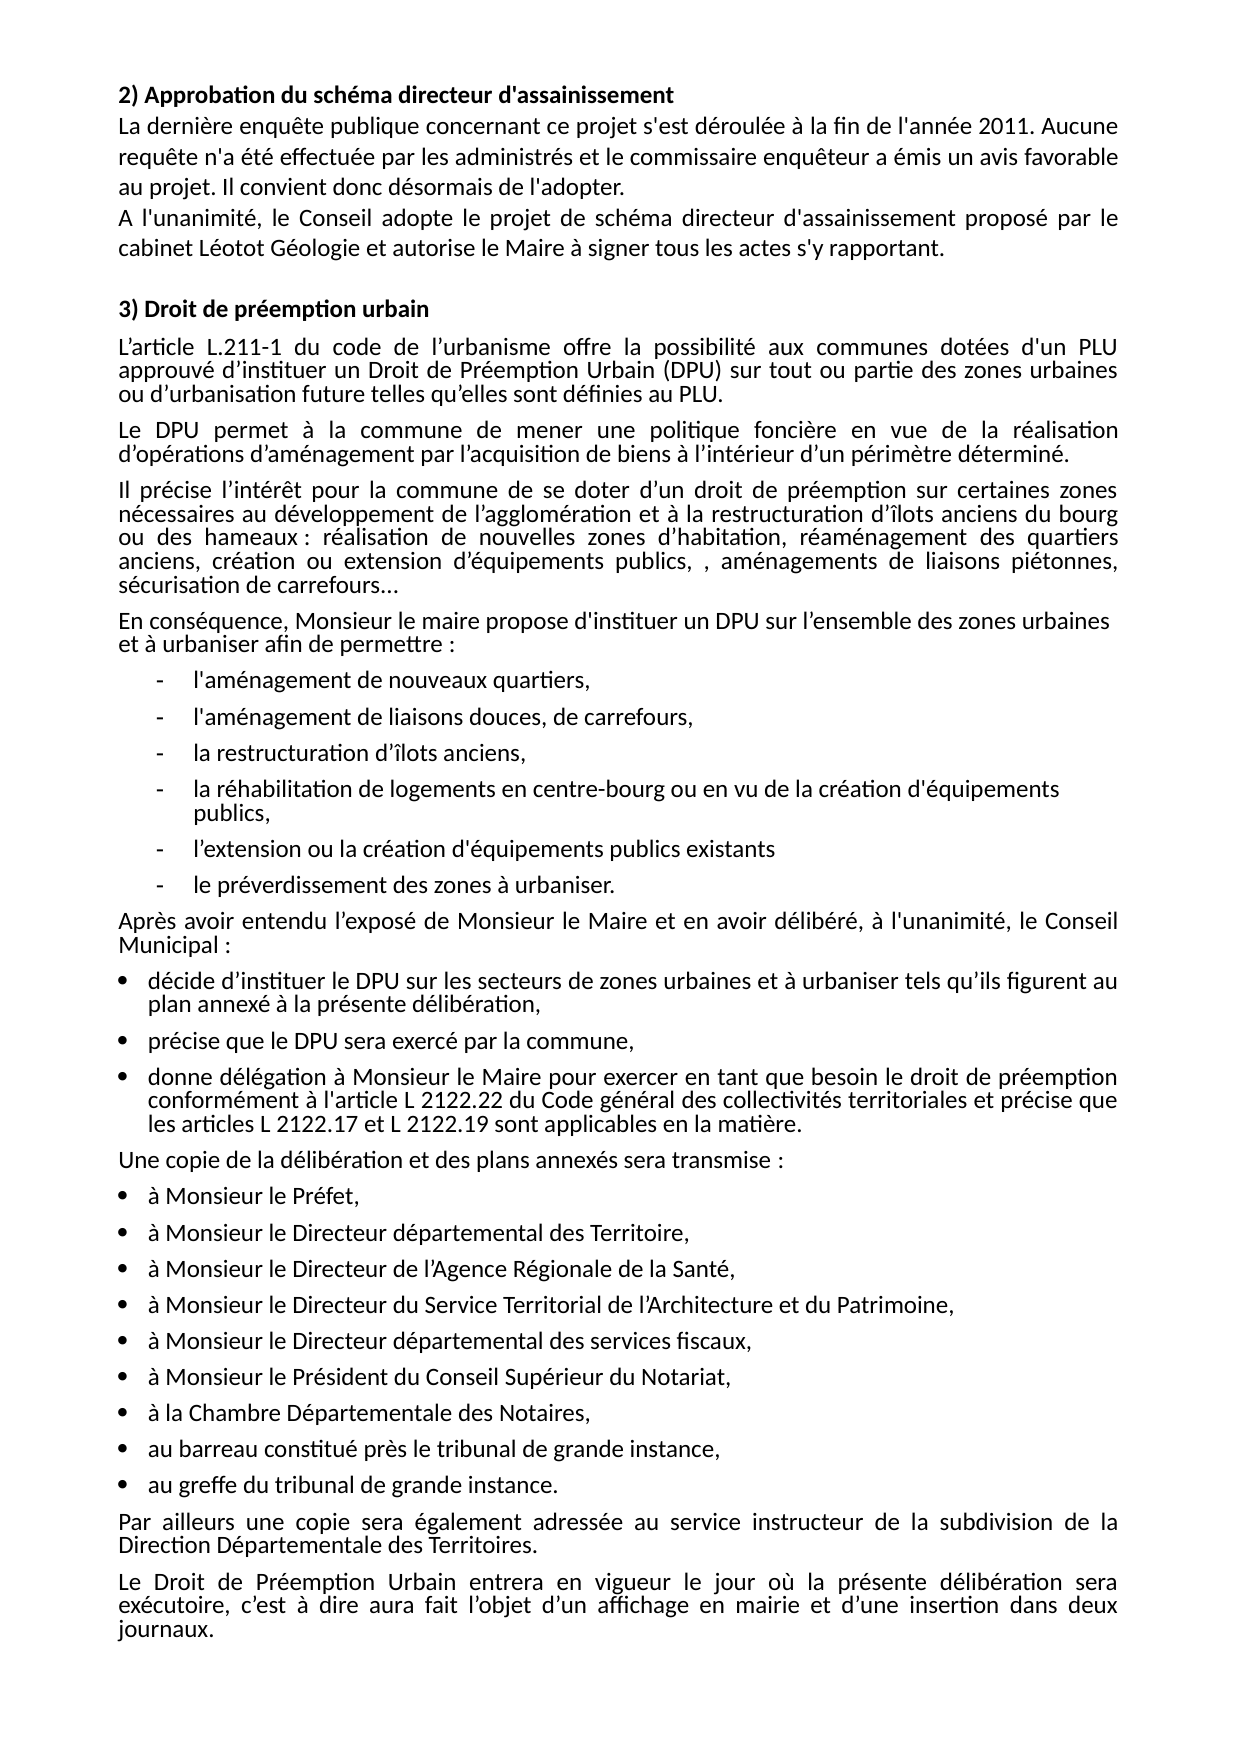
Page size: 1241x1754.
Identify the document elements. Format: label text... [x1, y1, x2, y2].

text 2) Approbation du schéma directeur d'assainissement [118, 80, 1120, 110]
list l’extension ou la création d'équipements publics existants [156, 838, 1120, 862]
text Après avoir entendu l’exposé de Monsieur le Maire et en avoir délibéré, à l'unanimité, le Conseil Municipal : [118, 911, 1120, 958]
list l'aménagement de nouveaux quartiers, [156, 670, 1120, 694]
list précise que le DPU sera exercé par la commune, [118, 1030, 1120, 1054]
list à Monsieur le Préfet, [118, 1186, 1120, 1209]
list à la Chambre Départementale des Notaires, [118, 1403, 1120, 1426]
list à Monsieur le Président du Conseil Supérieur du Notariat, [118, 1367, 1120, 1390]
list au barreau constitué près le tribunal de grande instance, [118, 1439, 1120, 1463]
text Une copie de la délibération et des plans annexés sera transmise : [118, 1150, 1120, 1173]
list la restructuration d’îlots anciens, [156, 742, 1120, 766]
text 3) Droit de préemption urbain [118, 293, 1120, 324]
list à Monsieur le Directeur du Service Territorial de l’Architecture et du Patrimoine, [118, 1294, 1120, 1318]
list à Monsieur le Directeur de l’Agence Régionale de la Santé, [118, 1258, 1120, 1282]
text L’article L.211-1 du code de l’urbanisme offre la possibilité aux communes dotées d'un PLU approuvé d’instituer un Droit de Préemption Urbain (DPU) sur tout ou partie des zones urbaines ou d’urbanisation future telles qu’elles sont définies au PLU. [118, 336, 1120, 407]
list l'aménagement de liaisons douces, de carrefours, [156, 706, 1120, 730]
list donne délégation à Monsieur le Maire pour exercer en tant que besoin le droit de préemption conformément à l'article L 2122.22 du Code général des collectivités territoriales et précise que les articles L 2122.17 et L 2122.19 sont applicables en la matière. [118, 1066, 1120, 1137]
list au greffe du tribunal de grande instance. [118, 1475, 1120, 1499]
text La dernière enquête publique concernant ce projet s'est déroulée à la fin de l'année 2011. Aucune requête n'a été effectuée par les administrés et le commissaire enquêteur a émis un avis favorable au projet. Il convient donc désormais de l'adopter. [118, 110, 1120, 202]
text Le Droit de Préemption Urbain entrera en vigueur le jour où la présente délibération sera exécutoire, c’est à dire aura fait l’objet d’un affichage en mairie et d’une insertion dans deux journaux. [118, 1571, 1120, 1642]
text Le DPU permet à la commune de mener une politique foncière en vue de la réalisation d’opérations d’aménagement par l’acquisition de biens à l’intérieur d’un périmètre déterminé. [118, 420, 1120, 467]
list la réhabilitation de logements en centre-bourg ou en vu de la création d'équipements publics, [156, 778, 1120, 826]
list à Monsieur le Directeur départemental des services fiscaux, [118, 1331, 1120, 1354]
text Il précise l’intérêt pour la commune de se doter d’un droit de préemption sur certaines zones nécessaires au développement de l’agglomération et à la restructuration d’îlots anciens du bourg ou des hameaux : réalisation de nouvelles zones d’habitation, réaménagement des quartiers anciens, création ou extension d’équipements publics, , aménagements de liaisons piétonnes, sécurisation de carrefours... [118, 479, 1120, 598]
text En conséquence, Monsieur le maire propose d'instituer un DPU sur l’ensemble des zones urbaines et à urbaniser afin de permettre : [118, 610, 1120, 658]
list à Monsieur le Directeur départemental des Territoire, [118, 1222, 1120, 1246]
list décide d’instituer le DPU sur les secteurs de zones urbaines et à urbaniser tels qu’ils figurent au plan annexé à la présente délibération, [118, 970, 1120, 1018]
text A l'unanimité, le Conseil adopte le projet de schéma directeur d'assainissement proposé par le cabinet Léotot Géologie et autorise le Maire à signer tous les actes s'y rapportant. [118, 202, 1120, 263]
text Par ailleurs une copie sera également adressée au service instructeur de la subdivision de la Direction Départementale des Territoires. [118, 1511, 1120, 1558]
list le préverdissement des zones à urbaniser. [156, 874, 1120, 898]
